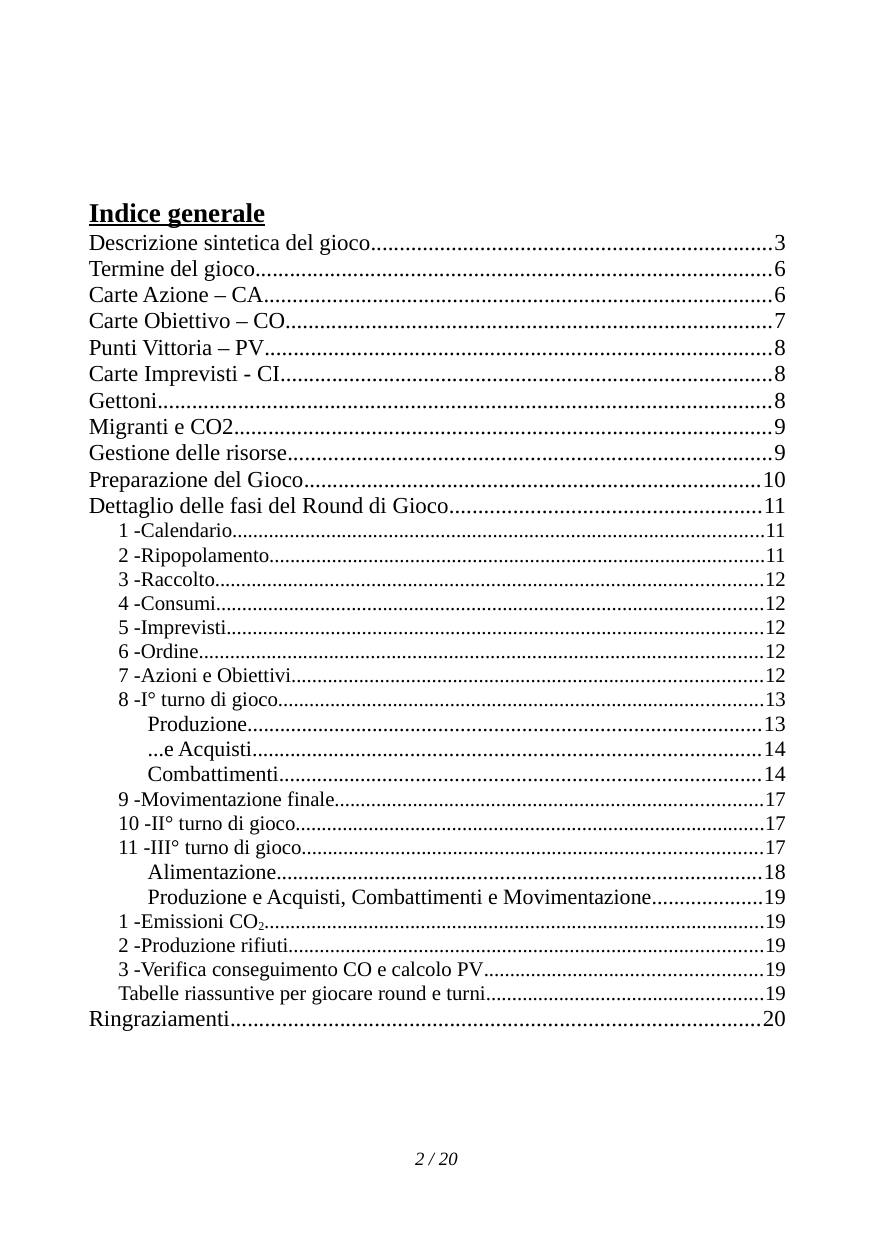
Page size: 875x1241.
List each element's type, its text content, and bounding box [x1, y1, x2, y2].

text 11 -III° turno di gioco 17 [118, 835, 786, 859]
text 6 -Ordine 12 [118, 639, 786, 663]
text Carte Obiettivo – CO 7 [88, 308, 786, 334]
text Punti Vittoria – PV 8 [88, 334, 786, 360]
text 1 -Emissioni CO2 19 [118, 909, 786, 933]
text Termine del gioco 6 [88, 255, 786, 281]
text 1 -Calendario 11 [118, 518, 786, 542]
text 5 -Imprevisti 12 [118, 615, 786, 639]
text Combattimenti 14 [147, 761, 786, 787]
text 2 -Ripopolamento 11 [118, 542, 786, 567]
text 3 -Raccolto 12 [118, 567, 786, 591]
text Produzione... 13 [147, 711, 786, 736]
text Tabelle riassuntive per giocare round e turni 19 [118, 981, 786, 1005]
text 2 -Produzione rifiuti 19 [118, 933, 786, 957]
text Gestione delle risorse 9 [88, 439, 786, 466]
text Migranti e CO2 9 [88, 413, 786, 439]
text Produzione e Acquisti, Combattimenti e Movimentazione 19 [147, 884, 786, 909]
text Alimentazione 18 [147, 859, 786, 884]
text Preparazione del Gioco 10 [88, 466, 786, 492]
text Descrizione sintetica del gioco 3 [88, 228, 786, 255]
text ...e Acquisti 14 [147, 736, 786, 761]
text 4 -Consumi 12 [118, 591, 786, 615]
text Carte Imprevisti - CI 8 [88, 360, 786, 387]
text Gettoni 8 [88, 387, 786, 413]
text 10 -II° turno di gioco 17 [118, 811, 786, 835]
text Ringraziamenti 20 [88, 1005, 786, 1032]
text 3 -Verifica conseguimento CO e calcolo PV 19 [118, 957, 786, 981]
subtitle Indice generale [88, 197, 786, 228]
text Dettaglio delle fasi del Round di Gioco 11 [88, 492, 786, 518]
text 8 -I° turno di gioco 13 [118, 687, 786, 711]
text 7 -Azioni e Obiettivi 12 [118, 663, 786, 687]
text 9 -Movimentazione finale 17 [118, 787, 786, 811]
text Carte Azione – CA 6 [88, 281, 786, 308]
